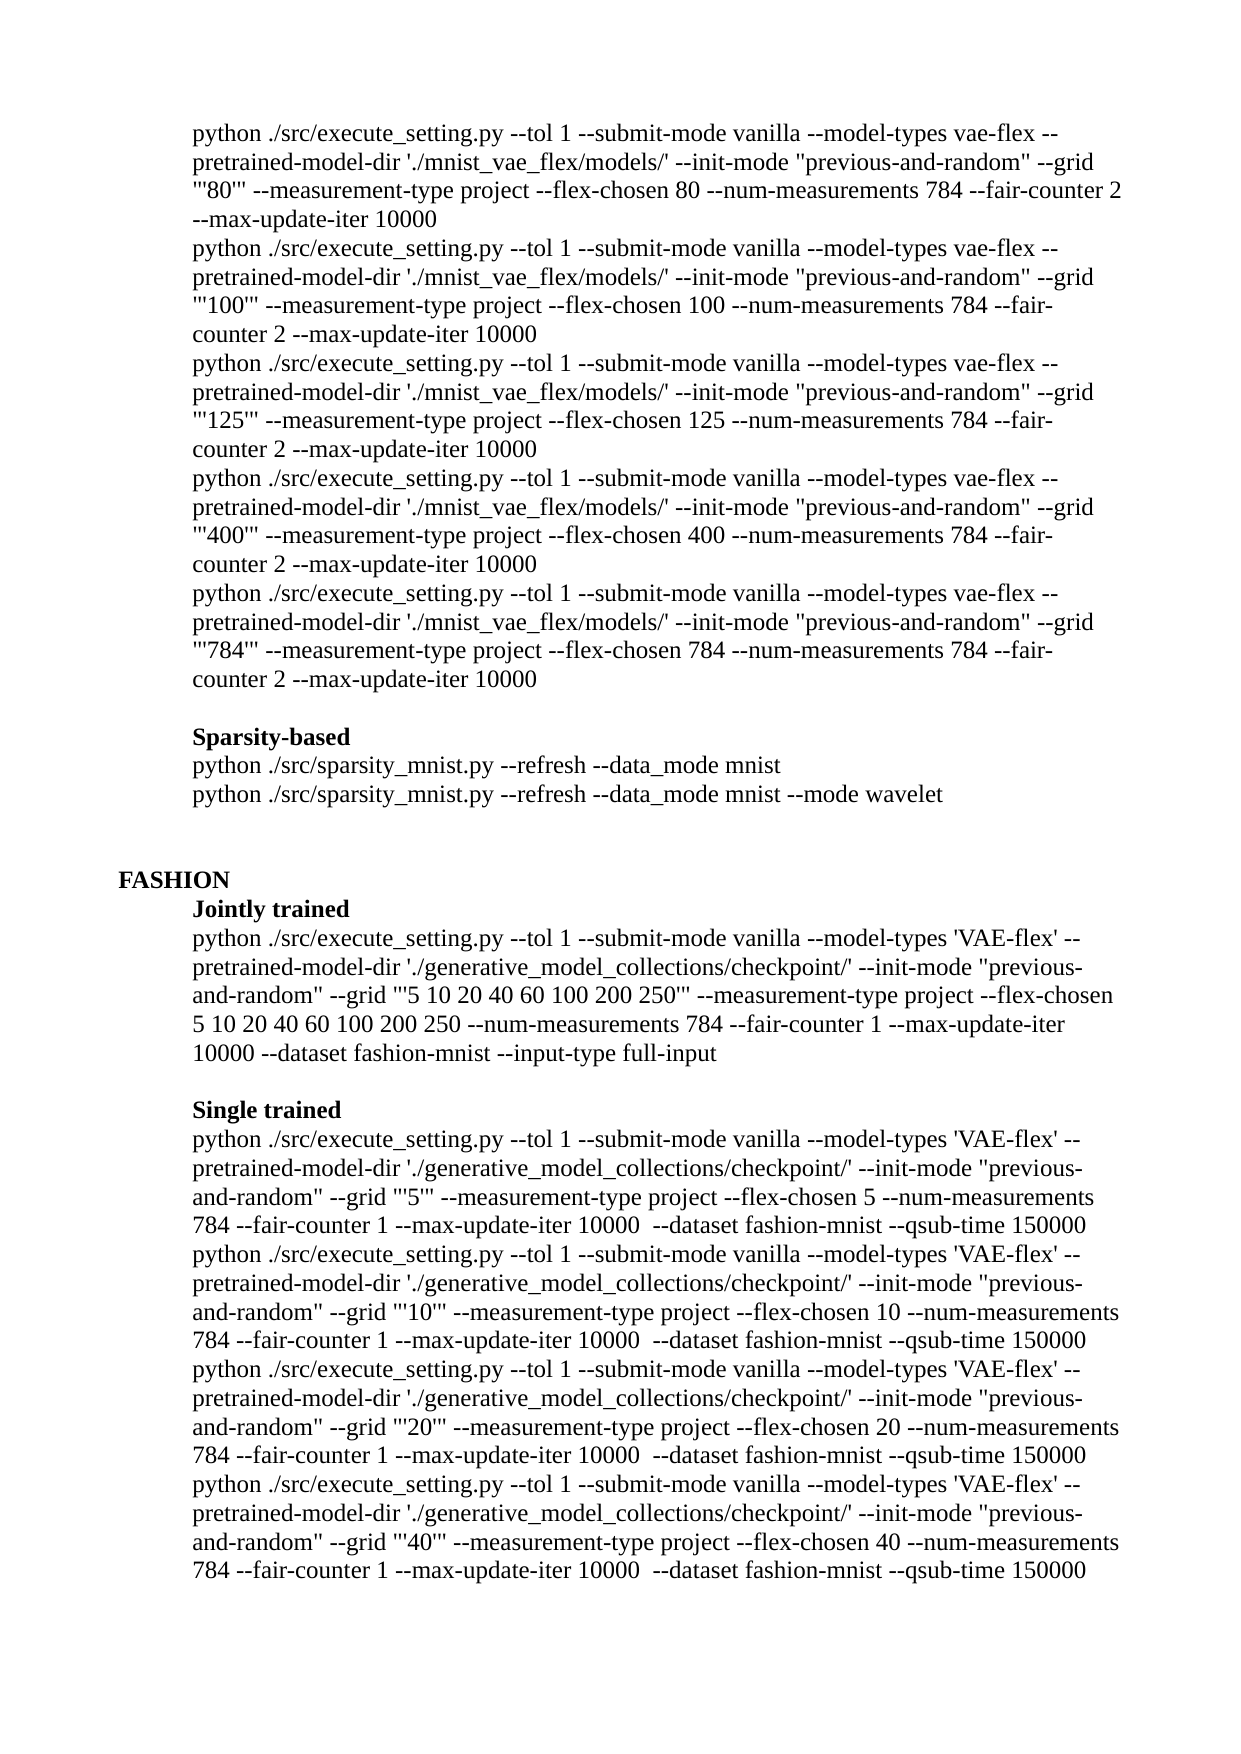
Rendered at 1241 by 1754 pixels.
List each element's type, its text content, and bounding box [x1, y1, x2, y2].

text python ./src/execute_setting.py --tol 1 --submit-mode vanilla --model-types vae-flex --pretrained-model-dir './mnist_vae_flex/models/' --init-mode "previous-and-random" --grid "'80'" --measurement-type project --flex-chosen 80 --num-measurements 784 --fair-counter 2 --max-update-iter 10000 [192, 118, 1122, 233]
text python ./src/execute_setting.py --tol 1 --submit-mode vanilla --model-types 'VAE-flex' --pretrained-model-dir './generative_model_collections/checkpoint/' --init-mode "previous-and-random" --grid "'40'" --measurement-type project --flex-chosen 40 --num-measurements 784 --fair-counter 1 --max-update-iter 10000 --dataset fashion-mnist --qsub-time 150000 [192, 1469, 1122, 1584]
text python ./src/sparsity_mnist.py --refresh --data_mode mnist [192, 751, 1122, 779]
text python ./src/execute_setting.py --tol 1 --submit-mode vanilla --model-types vae-flex --pretrained-model-dir './mnist_vae_flex/models/' --init-mode "previous-and-random" --grid "'100'" --measurement-type project --flex-chosen 100 --num-measurements 784 --fair-counter 2 --max-update-iter 10000 [192, 233, 1122, 348]
text python ./src/execute_setting.py --tol 1 --submit-mode vanilla --model-types vae-flex --pretrained-model-dir './mnist_vae_flex/models/' --init-mode "previous-and-random" --grid "'125'" --measurement-type project --flex-chosen 125 --num-measurements 784 --fair-counter 2 --max-update-iter 10000 [192, 348, 1122, 463]
text python ./src/sparsity_mnist.py --refresh --data_mode mnist --mode wavelet [192, 779, 1122, 808]
text python ./src/execute_setting.py --tol 1 --submit-mode vanilla --model-types 'VAE-flex' --pretrained-model-dir './generative_model_collections/checkpoint/' --init-mode "previous-and-random" --grid "'10'" --measurement-type project --flex-chosen 10 --num-measurements 784 --fair-counter 1 --max-update-iter 10000 --dataset fashion-mnist --qsub-time 150000 [192, 1239, 1122, 1354]
text Single trained [118, 1096, 1122, 1124]
text python ./src/execute_setting.py --tol 1 --submit-mode vanilla --model-types 'VAE-flex' --pretrained-model-dir './generative_model_collections/checkpoint/' --init-mode "previous-and-random" --grid "'5'" --measurement-type project --flex-chosen 5 --num-measurements 784 --fair-counter 1 --max-update-iter 10000 --dataset fashion-mnist --qsub-time 150000 [192, 1124, 1122, 1239]
text python ./src/execute_setting.py --tol 1 --submit-mode vanilla --model-types 'VAE-flex' --pretrained-model-dir './generative_model_collections/checkpoint/' --init-mode "previous-and-random" --grid "'20'" --measurement-type project --flex-chosen 20 --num-measurements 784 --fair-counter 1 --max-update-iter 10000 --dataset fashion-mnist --qsub-time 150000 [192, 1354, 1122, 1469]
text Jointly trained [118, 894, 1122, 923]
text Sparsity-based [192, 722, 1122, 751]
text python ./src/execute_setting.py --tol 1 --submit-mode vanilla --model-types vae-flex --pretrained-model-dir './mnist_vae_flex/models/' --init-mode "previous-and-random" --grid "'400'" --measurement-type project --flex-chosen 400 --num-measurements 784 --fair-counter 2 --max-update-iter 10000 [192, 463, 1122, 578]
text FASHION [118, 866, 1122, 894]
text python ./src/execute_setting.py --tol 1 --submit-mode vanilla --model-types vae-flex --pretrained-model-dir './mnist_vae_flex/models/' --init-mode "previous-and-random" --grid "'784'" --measurement-type project --flex-chosen 784 --num-measurements 784 --fair-counter 2 --max-update-iter 10000 [192, 578, 1122, 693]
text python ./src/execute_setting.py --tol 1 --submit-mode vanilla --model-types 'VAE-flex' --pretrained-model-dir './generative_model_collections/checkpoint/' --init-mode "previous-and-random" --grid "'5 10 20 40 60 100 200 250'" --measurement-type project --flex-chosen 5 10 20 40 60 100 200 250 --num-measurements 784 --fair-counter 1 --max-update-iter 10000 --dataset fashion-mnist --input-type full-input [192, 923, 1122, 1067]
